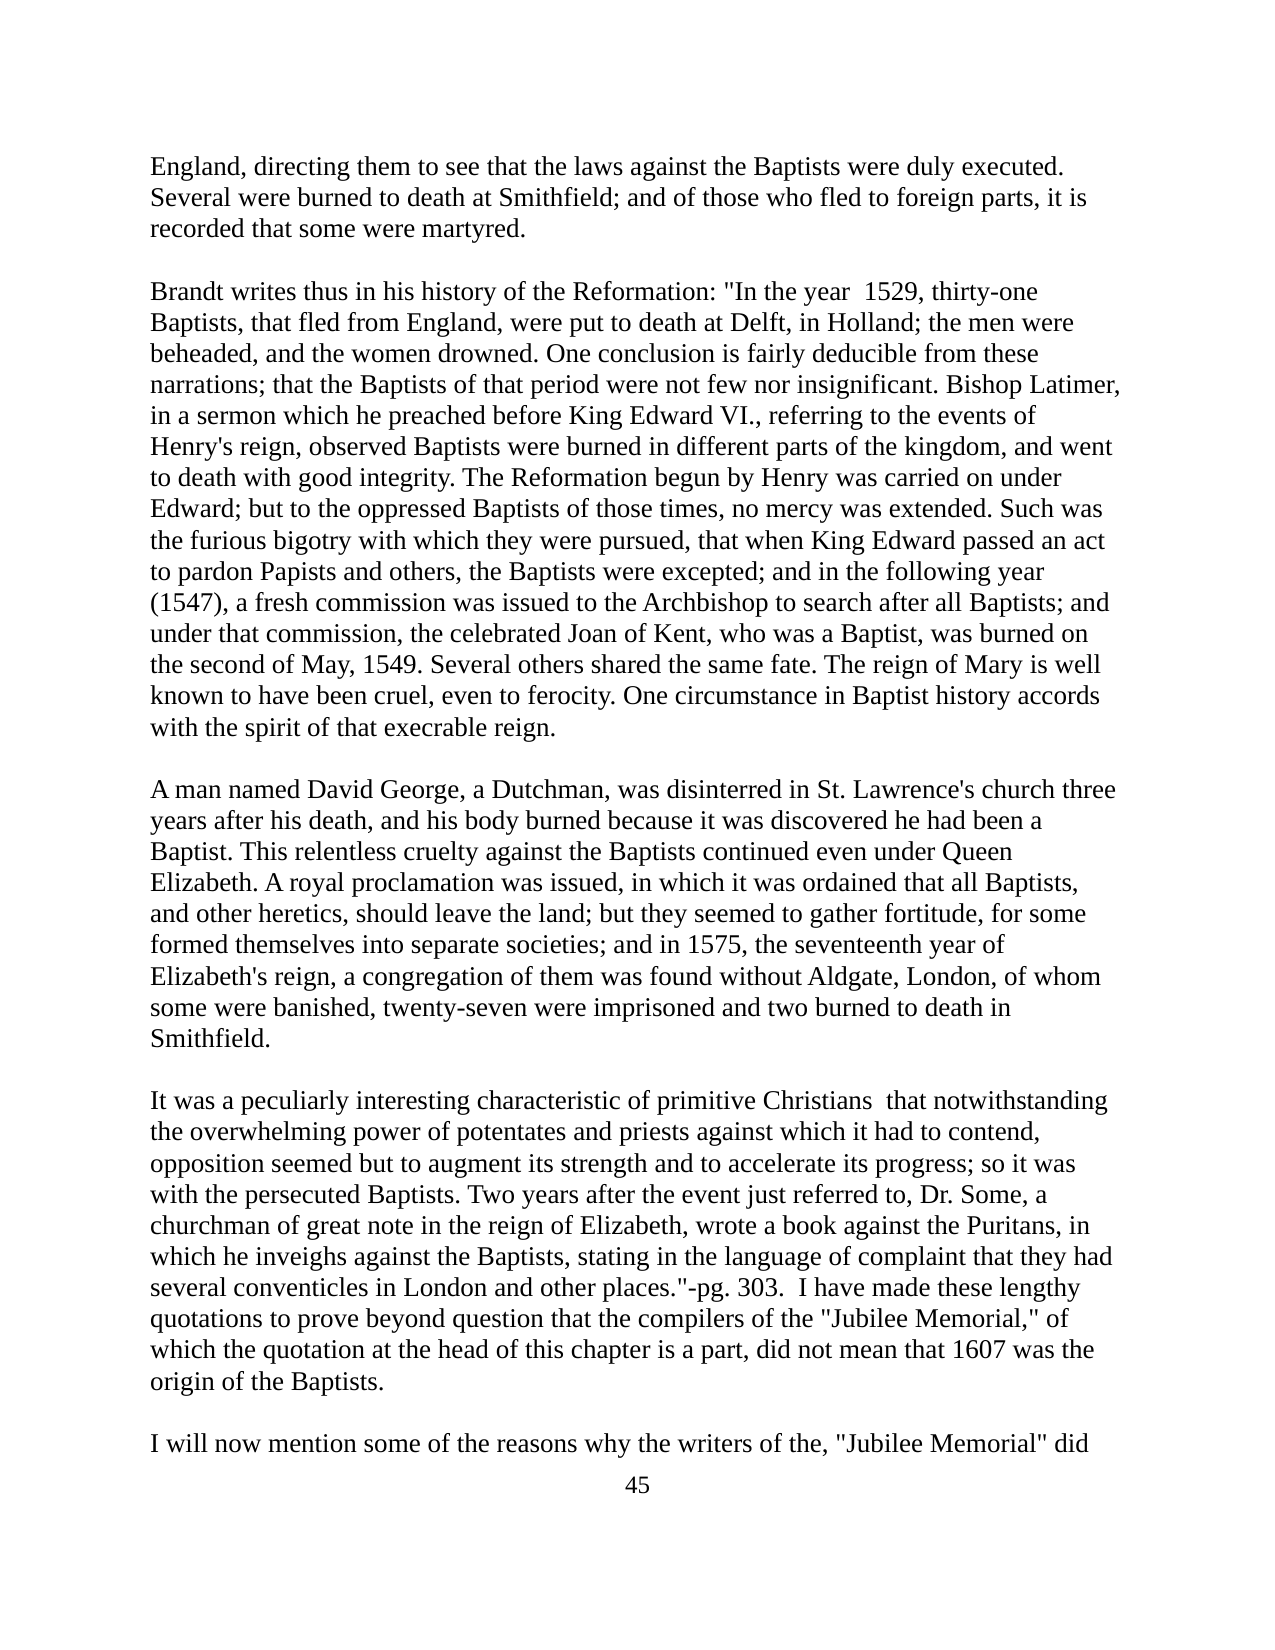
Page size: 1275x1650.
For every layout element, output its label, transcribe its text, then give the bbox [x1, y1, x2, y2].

text Brandt writes thus in his history of the Reformation: "In the year 1529, thirty-one Baptists, that fled from England, were put to death at Delft, in Holland; the men were beheaded, and the women drowned. One conclusion is fairly deducible from these narrations; that the Baptists of that period were not few nor insignificant. Bishop Latimer, in a sermon which he preached before King Edward VI., referring to the events of Henry's reign, observed Baptists were burned in different parts of the kingdom, and went to death with good integrity. The Reformation begun by Henry was carried on under Edward; but to the oppressed Baptists of those times, no mercy was extended. Such was the furious bigotry with which they were pursued, that when King Edward passed an act to pardon Papists and others, the Baptists were excepted; and in the following year (1547), a fresh commission was issued to the Archbishop to search after all Baptists; and under that commission, the celebrated Joan of Kent, who was a Baptist, was burned on the second of May, 1549. Several others shared the same fate. The reign of Mary is well known to have been cruel, even to ferocity. One circumstance in Baptist history accords with the spirit of that execrable reign. [150, 274, 1125, 742]
text A man named David George, a Dutchman, was disinterred in St. Lawrence's church three years after his death, and his body burned because it was discovered he had been a Baptist. This relentless cruelty against the Baptists continued even under Queen Elizabeth. A royal proclamation was issued, in which it was ordained that all Baptists, and other heretics, should leave the land; but they seemed to gather fortitude, for some formed themselves into separate societies; and in 1575, the seventeenth year of Elizabeth's reign, a congregation of them was found without Aldgate, London, of whom some were banished, twenty-seven were imprisoned and two burned to death in Smithfield. [150, 773, 1125, 1053]
text It was a peculiarly interesting characteristic of primitive Christians that notwithstanding the overwhelming power of potentates and priests against which it had to contend, opposition seemed but to augment its strength and to accelerate its progress; so it was with the persecuted Baptists. Two years after the event just referred to, Dr. Some, a churchman of great note in the reign of Elizabeth, wrote a book against the Puritans, in which he inveighs against the Baptists, stating in the language of complaint that they had several conventicles in London and other places."-pg. 303. I have made these lengthy quotations to prove beyond question that the compilers of the "Jubilee Memorial," of which the quotation at the head of this chapter is a part, did not mean that 1607 was the origin of the Baptists. [150, 1084, 1125, 1396]
text I will now mention some of the reasons why the writers of the, "Jubilee Memorial" did [150, 1427, 1125, 1458]
text England, directing them to see that the laws against the Baptists were duly executed. Several were burned to death at Smithfield; and of those who fled to foreign parts, it is recorded that some were martyred. [150, 150, 1125, 243]
